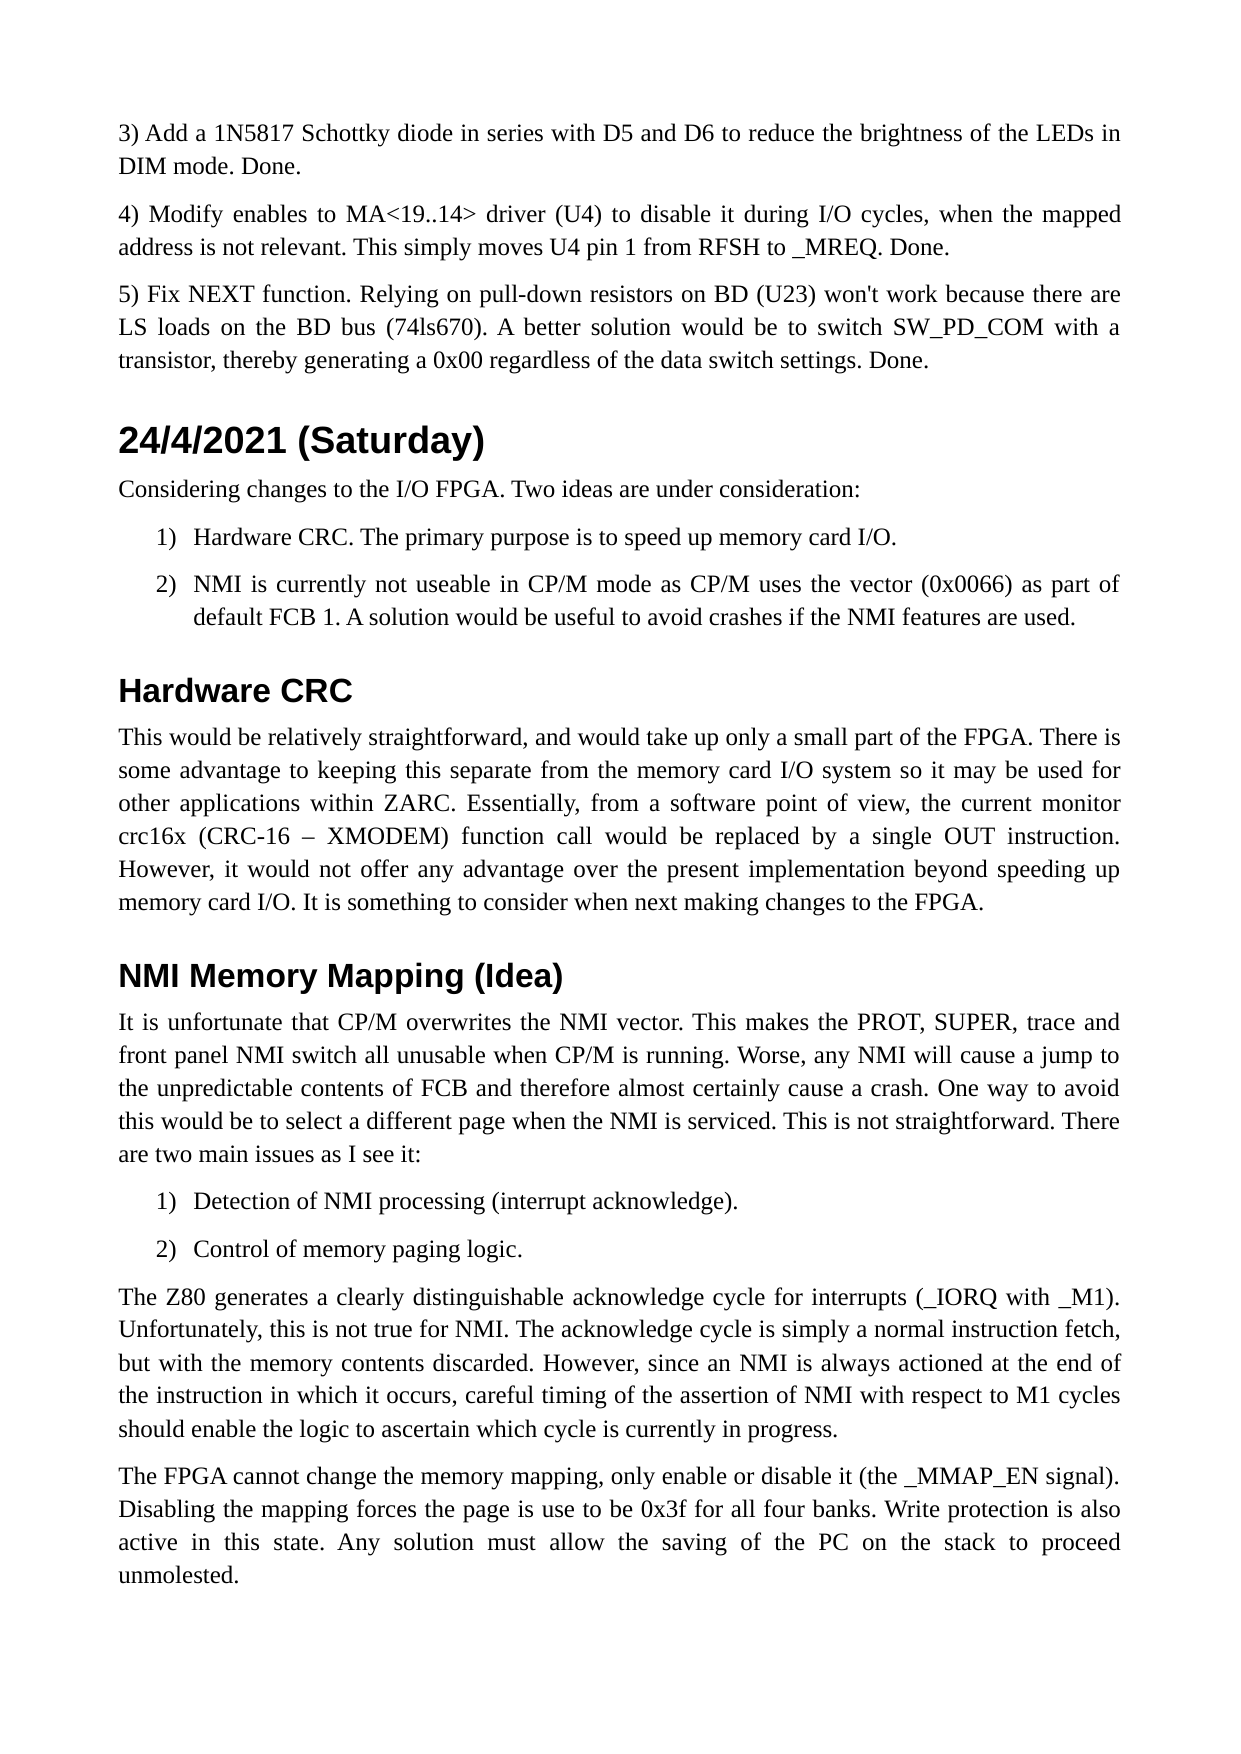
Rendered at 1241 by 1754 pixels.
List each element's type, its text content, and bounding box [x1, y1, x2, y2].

text The Z80 generates a clearly distinguishable acknowledge cycle for interrupts (_IORQ with _M1). Unfortunately, this is not true for NMI. The acknowledge cycle is simply a normal instruction fetch, but with the memory contents discarded. However, since an NMI is always actioned at the end of the instruction in which it occurs, careful timing of the assertion of NMI with respect to M1 cycles should enable the logic to ascertain which cycle is currently in progress. [118, 1282, 1122, 1442]
text It is unfortunate that CP/M overwrites the NMI vector. This makes the PROT, SUPER, trace and front panel NMI switch all unusable when CP/M is running. Worse, any NMI will cause a jump to the unpredictable contents of FCB and therefore almost certainly cause a crash. One way to avoid this would be to select a different page when the NMI is serviced. This is not straightforward. There are two main issues as I see it: [118, 1007, 1122, 1167]
text The FPGA cannot change the memory mapping, only enable or disable it (the _MMAP_EN signal). Disabling the mapping forces the page is use to be 0x3f for all four banks. Write protection is also active in this state. Any solution must allow the saving of the PC on the stack to proceed unmolested. [118, 1461, 1122, 1589]
text This would be relatively straightforward, and would take up only a small part of the FPGA. There is some advantage to keeping this separate from the memory card I/O system so it may be used for other applications within ZARC. Essentially, from a software point of view, the current monitor crc16x (CRC-16 – XMODEM) function call would be replaced by a single OUT instruction. However, it would not offer any advantage over the present implementation beyond speeding up memory card I/O. It is something to consider when next making changes to the FPGA. [118, 722, 1122, 916]
subtitle NMI Memory Mapping (Idea) [118, 956, 1122, 994]
text 5) Fix NEXT function. Relying on pull-down resistors on BD (U23) won't work because there are LS loads on the BD bus (74ls670). A better solution would be to switch SW_PD_COM with a transistor, thereby generating a 0x00 regardless of the data switch settings. Done. [118, 279, 1122, 374]
list Control of memory paging logic. [156, 1234, 1122, 1263]
list NMI is currently not useable in CP/M mode as CP/M uses the vector (0x0066) as part of default FCB 1. A solution would be useful to avoid crashes if the NMI features are used. [156, 569, 1122, 631]
subtitle 24/4/2021 (Saturday) [118, 418, 1122, 462]
text 4) Modify enables to MA<19..14> driver (U4) to disable it during I/O cycles, when the mapped address is not relevant. This simply moves U4 pin 1 from RFSH to _MREQ. Done. [118, 199, 1122, 261]
list Detection of NMI processing (interrupt acknowledge). [156, 1186, 1122, 1215]
text 3) Add a 1N5817 Schottky diode in series with D5 and D6 to reduce the brightness of the LEDs in DIM mode. Done. [118, 118, 1122, 180]
text Considering changes to the I/O FPGA. Two ideas are under consideration: [118, 474, 1122, 503]
list Hardware CRC. The primary purpose is to speed up memory card I/O. [156, 522, 1122, 551]
subtitle Hardware CRC [118, 671, 1122, 709]
